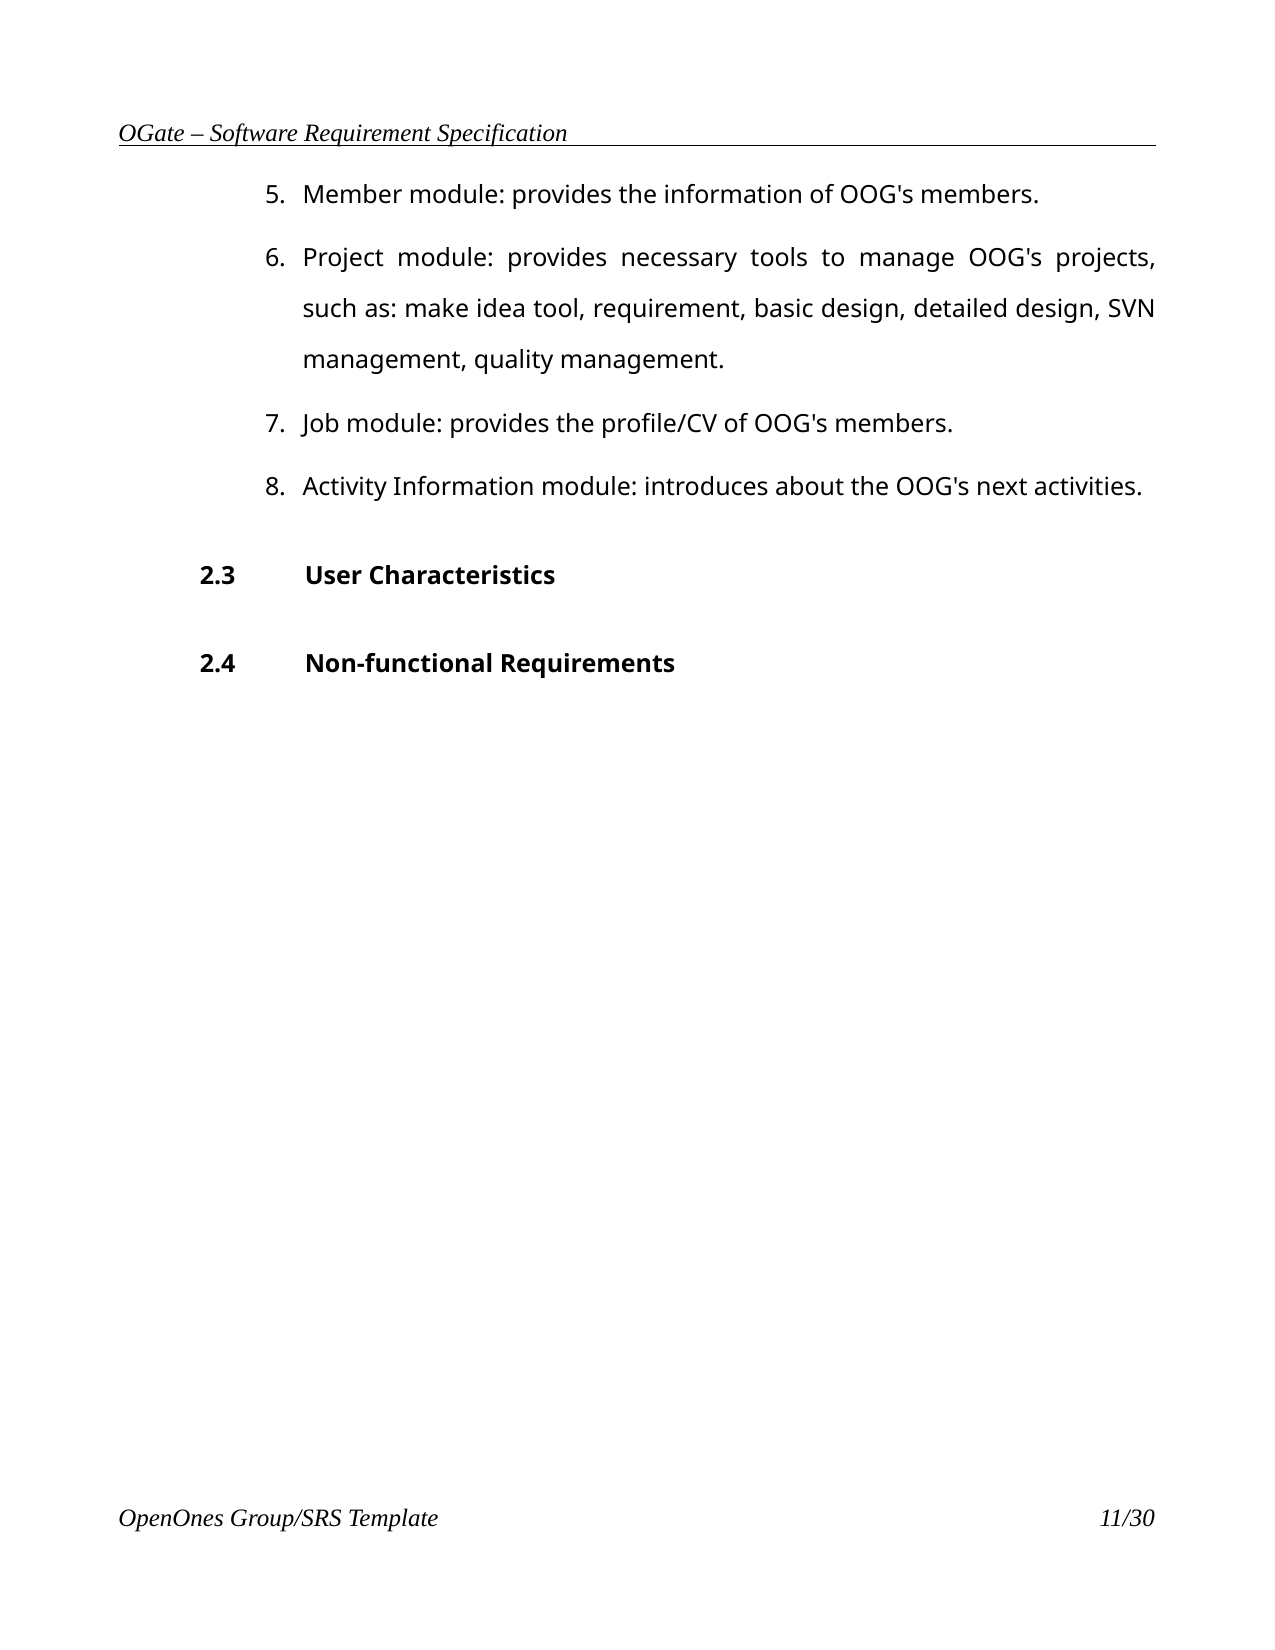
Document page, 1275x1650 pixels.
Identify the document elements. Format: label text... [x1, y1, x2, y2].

list Member module: provides the information of OOG's members. [265, 176, 1157, 210]
list Project module: provides necessary tools to manage OOG's projects, such as: make idea tool, requirement, basic design, detailed design, SVN management, quality management. [265, 240, 1157, 376]
subtitle Non-functional Requirements [193, 646, 1157, 680]
subtitle User Characteristics [193, 558, 1157, 592]
list Job module: provides the profile/CV of OOG's members. [265, 406, 1157, 439]
list Activity Information module: introduces about the OOG's next activities. [265, 469, 1157, 503]
